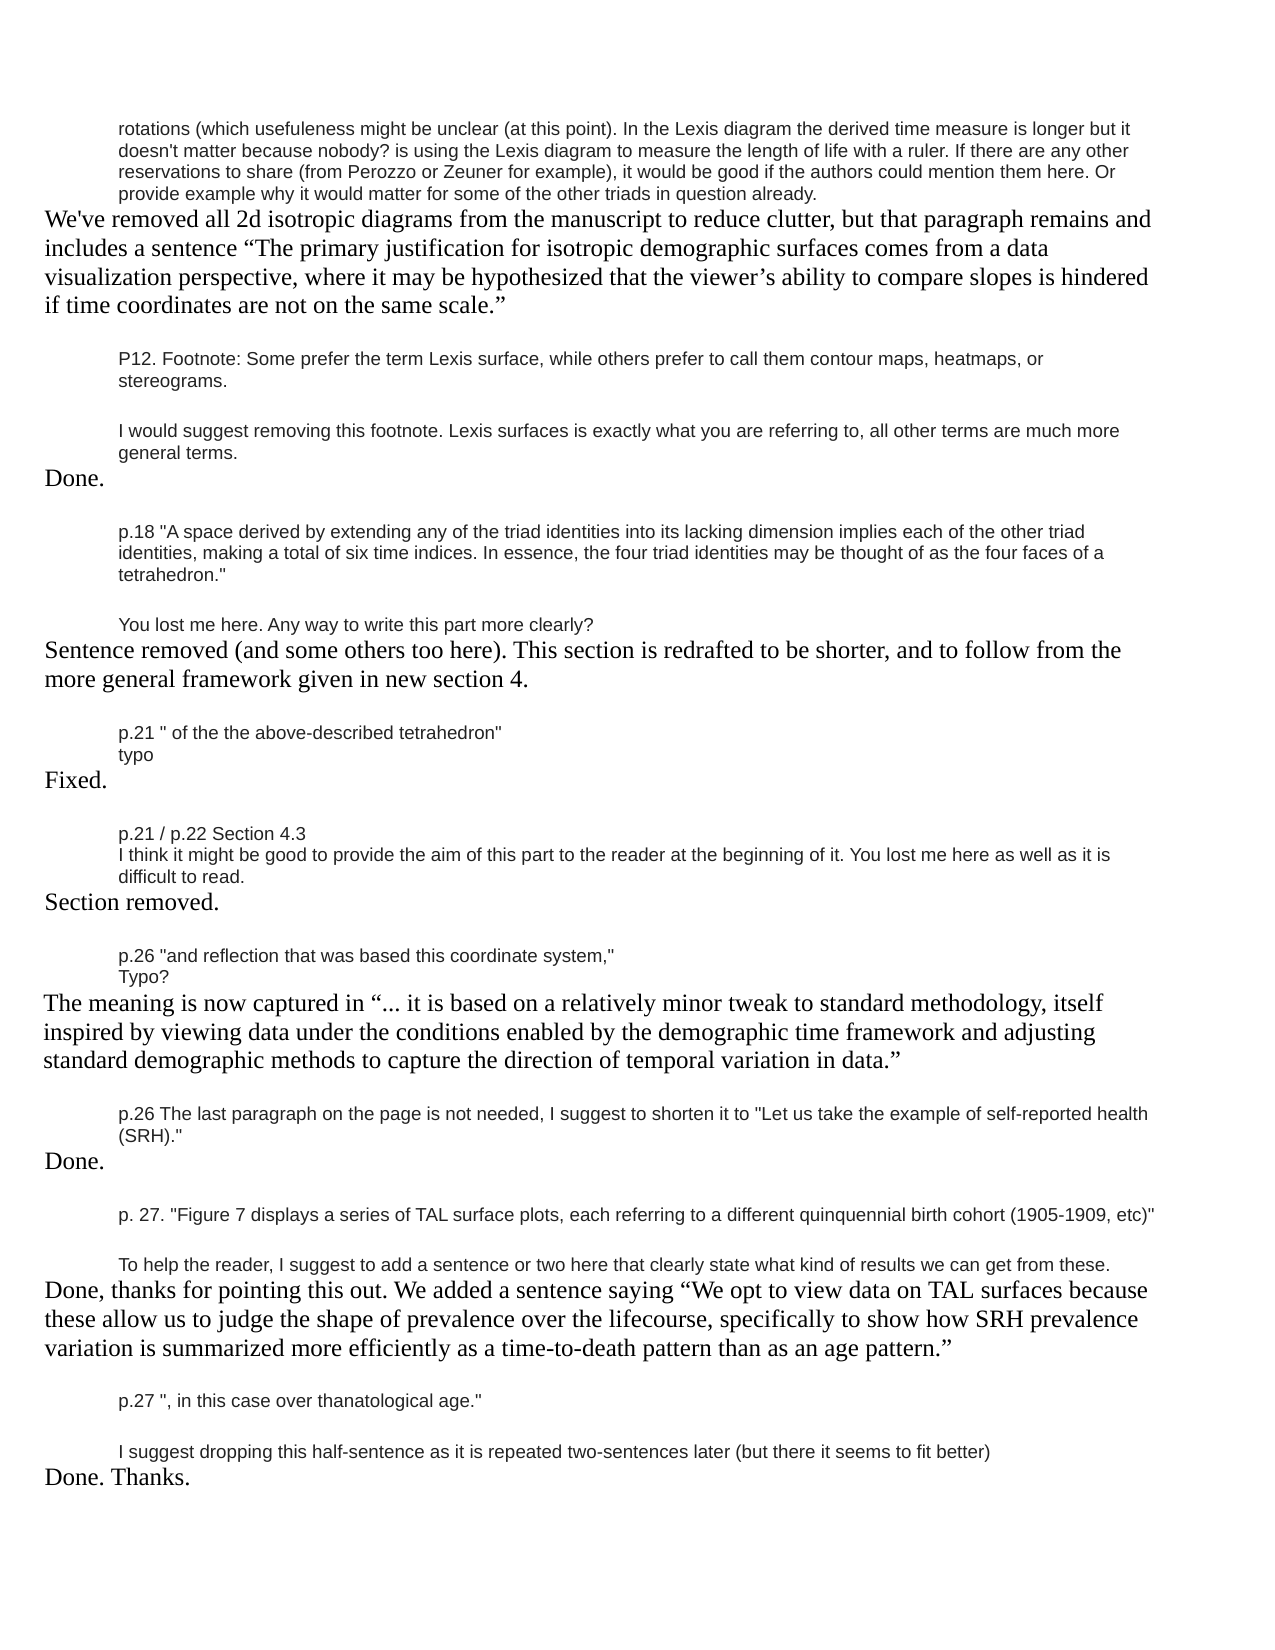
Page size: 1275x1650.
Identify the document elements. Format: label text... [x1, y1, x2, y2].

text Sentence removed (and some others too here). This section is redrafted to be shorter, and to follow from the more general framework given in new section 4. [44, 636, 1157, 722]
text Done. [44, 463, 1157, 492]
text p.21 " of the the above-described tetrahedron" typo [118, 722, 1157, 765]
text p.18 "A space derived by extending any of the triad identities into its lacking dimension implies each of the other triad identities, making a total of six time indices. In essence, the four triad identities may be thought of as the four faces of a tetrahedron." You lost me here. Any way to write this part more clearly? [118, 521, 1157, 636]
text We've removed all 2d isotropic diagrams from the manuscript to reduce clutter, but that paragraph remains and includes a sentence “The primary justification for isotropic demographic surfaces comes from a data visualization perspective, where it may be hypothesized that the viewer’s ability to compare slopes is hindered if time coordinates are not on the same scale.” [44, 204, 1157, 319]
text P12. Footnote: Some prefer the term Lexis surface, while others prefer to call them contour maps, heatmaps, or stereograms. I would suggest removing this footnote. Lexis surfaces is exactly what you are referring to, all other terms are much more general terms. [118, 348, 1157, 463]
text Section removed. [44, 887, 1157, 945]
text Fixed. [44, 765, 1157, 794]
text Done. [44, 1146, 1157, 1175]
text The meaning is now captured in “... it is based on a relatively minor tweak to standard methodology, itself inspired by viewing data under the conditions enabled by the demographic time framework and adjusting standard demographic methods to capture the direction of temporal variation in data.” [43, 988, 1157, 1074]
text Done. Thanks. [44, 1462, 1157, 1491]
text [118, 1491, 1157, 1520]
text p.26 The last paragraph on the page is not needed, I suggest to shorten it to "Let us take the example of self-reported health (SRH)." [118, 1074, 1157, 1146]
text rotations (which usefuleness might be unclear (at this point). In the Lexis diagram the derived time measure is longer but it doesn't matter because nobody? is using the Lexis diagram to measure the length of life with a ruler. If there are any other reservations to share (from Perozzo or Zeuner for example), it would be good if the authors could mention them here. Or provide example why it would matter for some of the other triads in question already. [118, 118, 1157, 204]
text p.21 / p.22 Section 4.3 I think it might be good to provide the aim of this part to the reader at the beginning of it. You lost me here as well as it is difficult to read. [118, 822, 1157, 887]
text Done, thanks for pointing this out. We added a sentence saying “We opt to view data on TAL surfaces because these allow us to judge the shape of prevalence over the lifecourse, specifically to show how SRH prevalence variation is summarized more efficiently as a time-to-death pattern than as an age pattern.” [44, 1275, 1157, 1362]
text p.26 "and reflection that was based this coordinate system," Typo? [118, 945, 1157, 988]
text p. 27. "Figure 7 displays a series of TAL surface plots, each referring to a different quinquennial birth cohort (1905-1909, etc)" To help the reader, I suggest to add a sentence or two here that clearly state what kind of results we can get from these. [118, 1175, 1157, 1275]
text p.27 ", in this case over thanatological age." I suggest dropping this half-sentence as it is repeated two-sentences later (but there it seems to fit better) [118, 1362, 1157, 1462]
